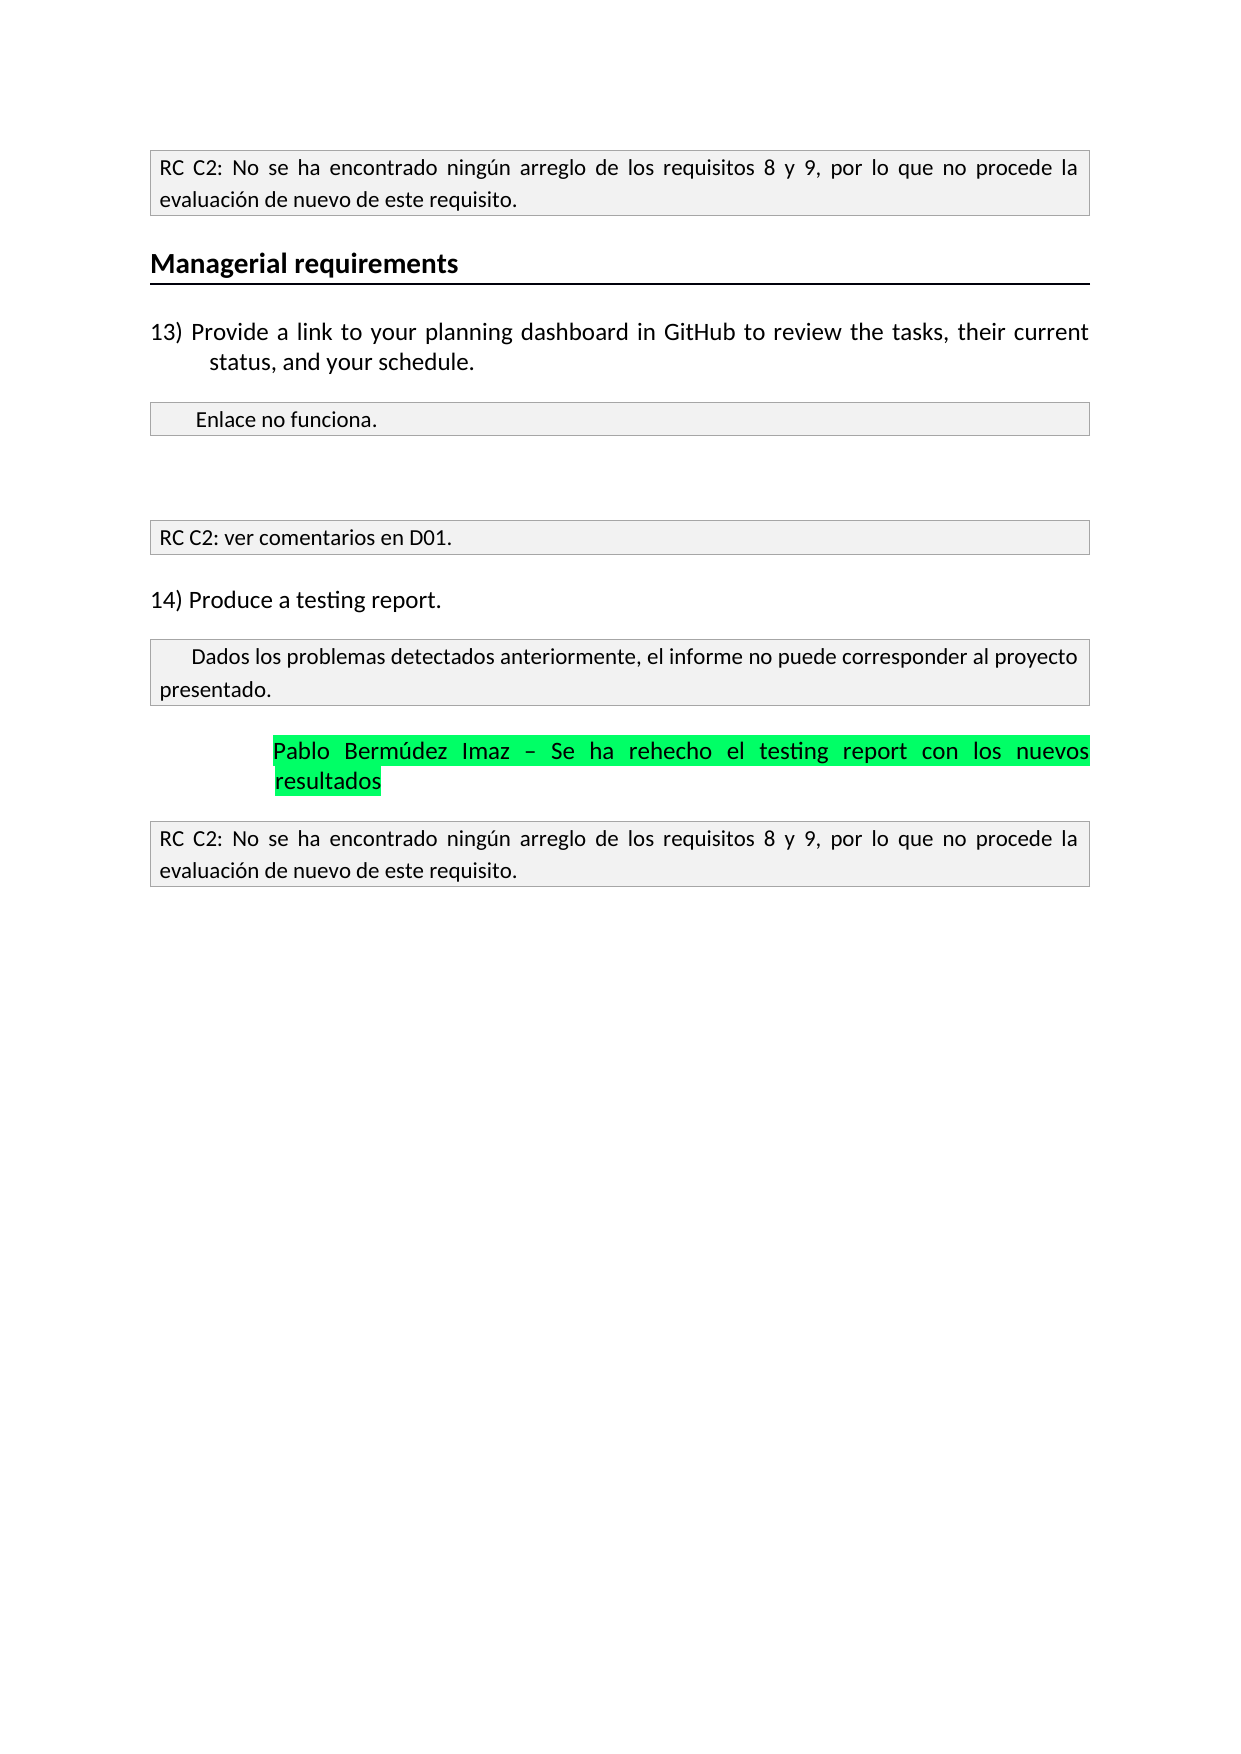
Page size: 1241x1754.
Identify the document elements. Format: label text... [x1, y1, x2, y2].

text 13) Provide a link to your planning dashboard in GitHub to review the tasks, their current status, and your schedule. [150, 316, 1090, 377]
text RC C2: ver comentarios en D01. [151, 521, 1089, 554]
text Dados los problemas detectados anteriormente, el informe no puede corresponder al proyecto presentado. [151, 640, 1089, 705]
text 14) Produce a testing report. [150, 584, 1090, 614]
text Enlace no funciona. [151, 403, 1089, 435]
text Pablo Bermúdez Imaz – Se ha rehecho el testing report con los nuevos resultados [208, 735, 1090, 796]
subtitle Managerial requirements [150, 246, 1090, 283]
text RC C2: No se ha encontrado ningún arreglo de los requisitos 8 y 9, por lo que no procede la evaluación de nuevo de este requisito. [151, 151, 1089, 215]
text RC C2: No se ha encontrado ningún arreglo de los requisitos 8 y 9, por lo que no procede la evaluación de nuevo de este requisito. [151, 822, 1089, 886]
